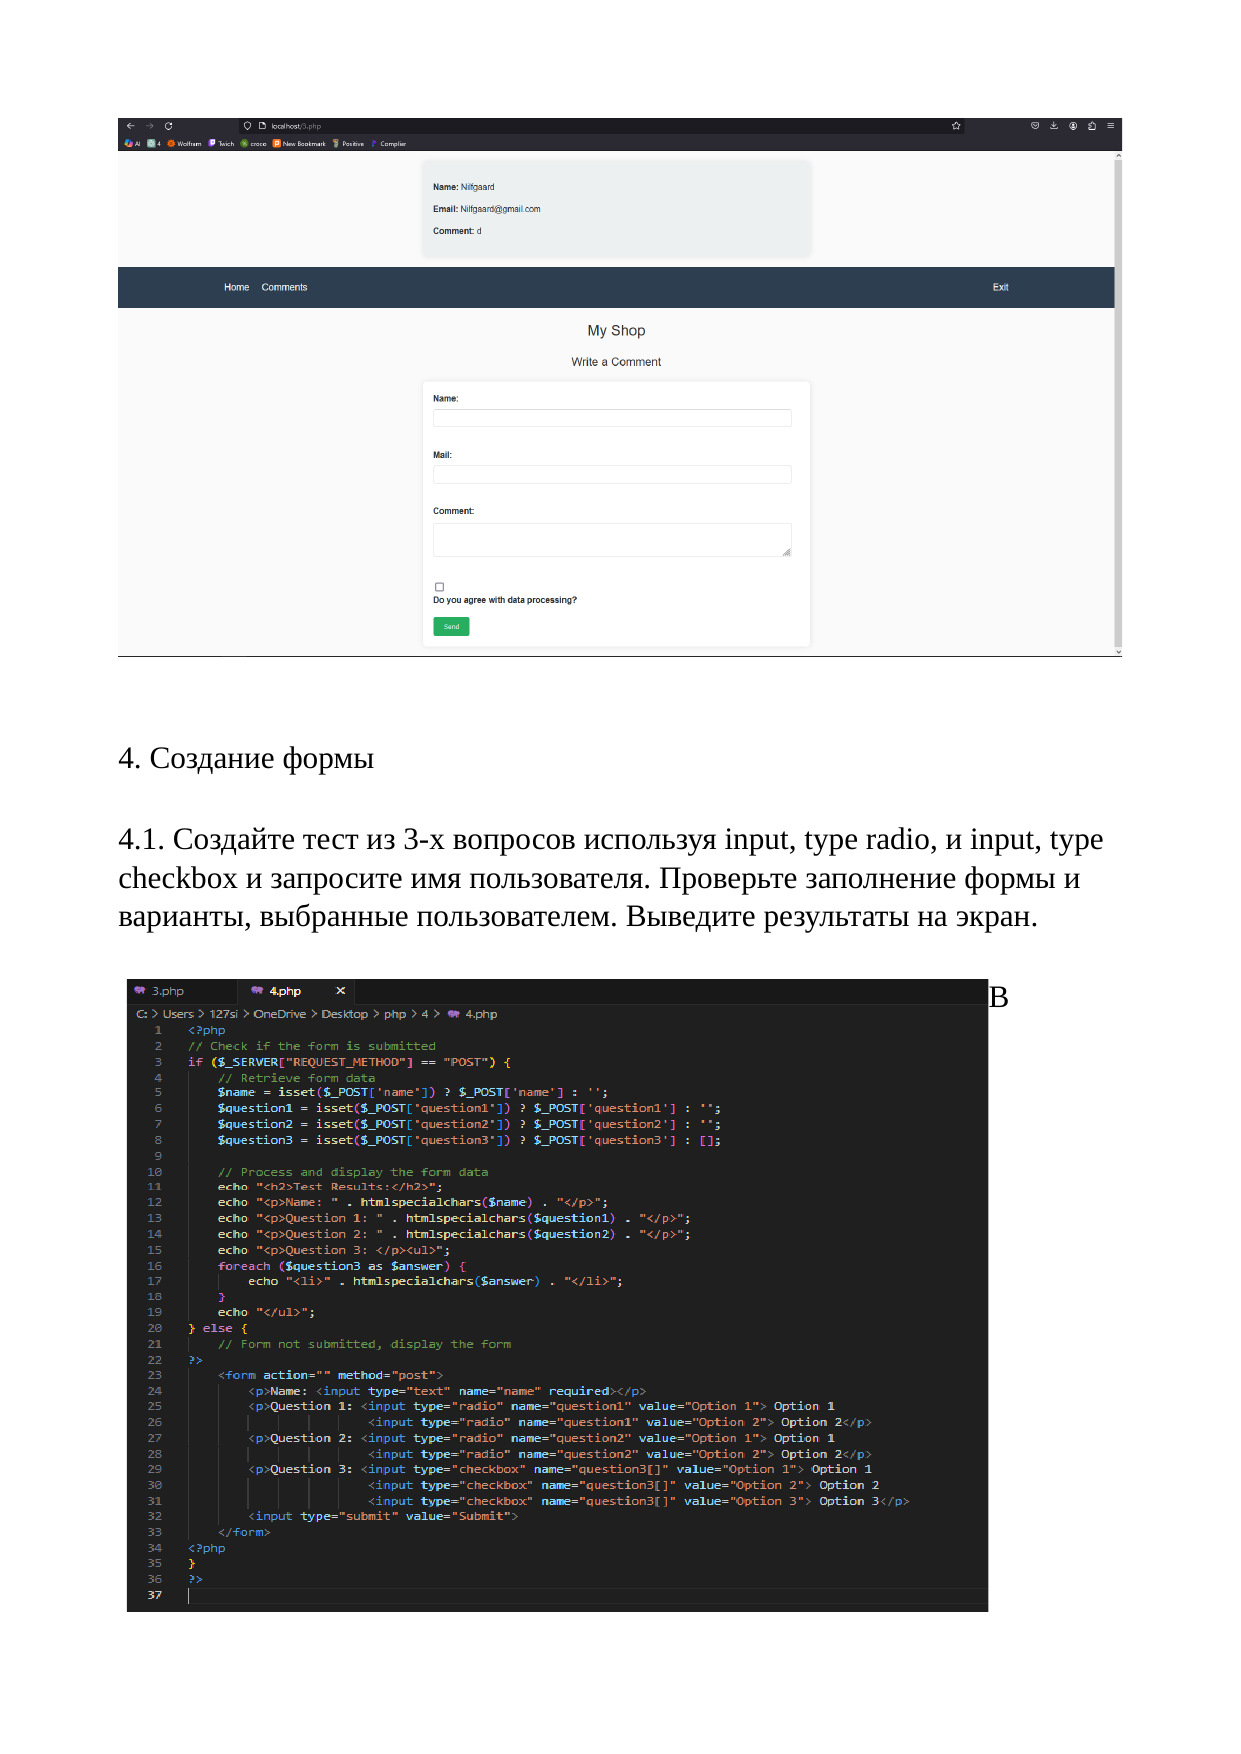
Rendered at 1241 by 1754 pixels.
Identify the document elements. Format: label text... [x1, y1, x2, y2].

picture [118, 118, 1123, 657]
picture [126, 979, 989, 1612]
text 4.1. Создайте тест из 3-х вопросов используя input, type radio, и input, type checkbox и запросите имя пользователя. Проверьте заполнение формы и варианты, выбранные пользователем. Выведите результаты на экран. [118, 820, 1122, 933]
text В [118, 978, 1122, 1014]
text 4. Создание формы [118, 740, 1122, 776]
